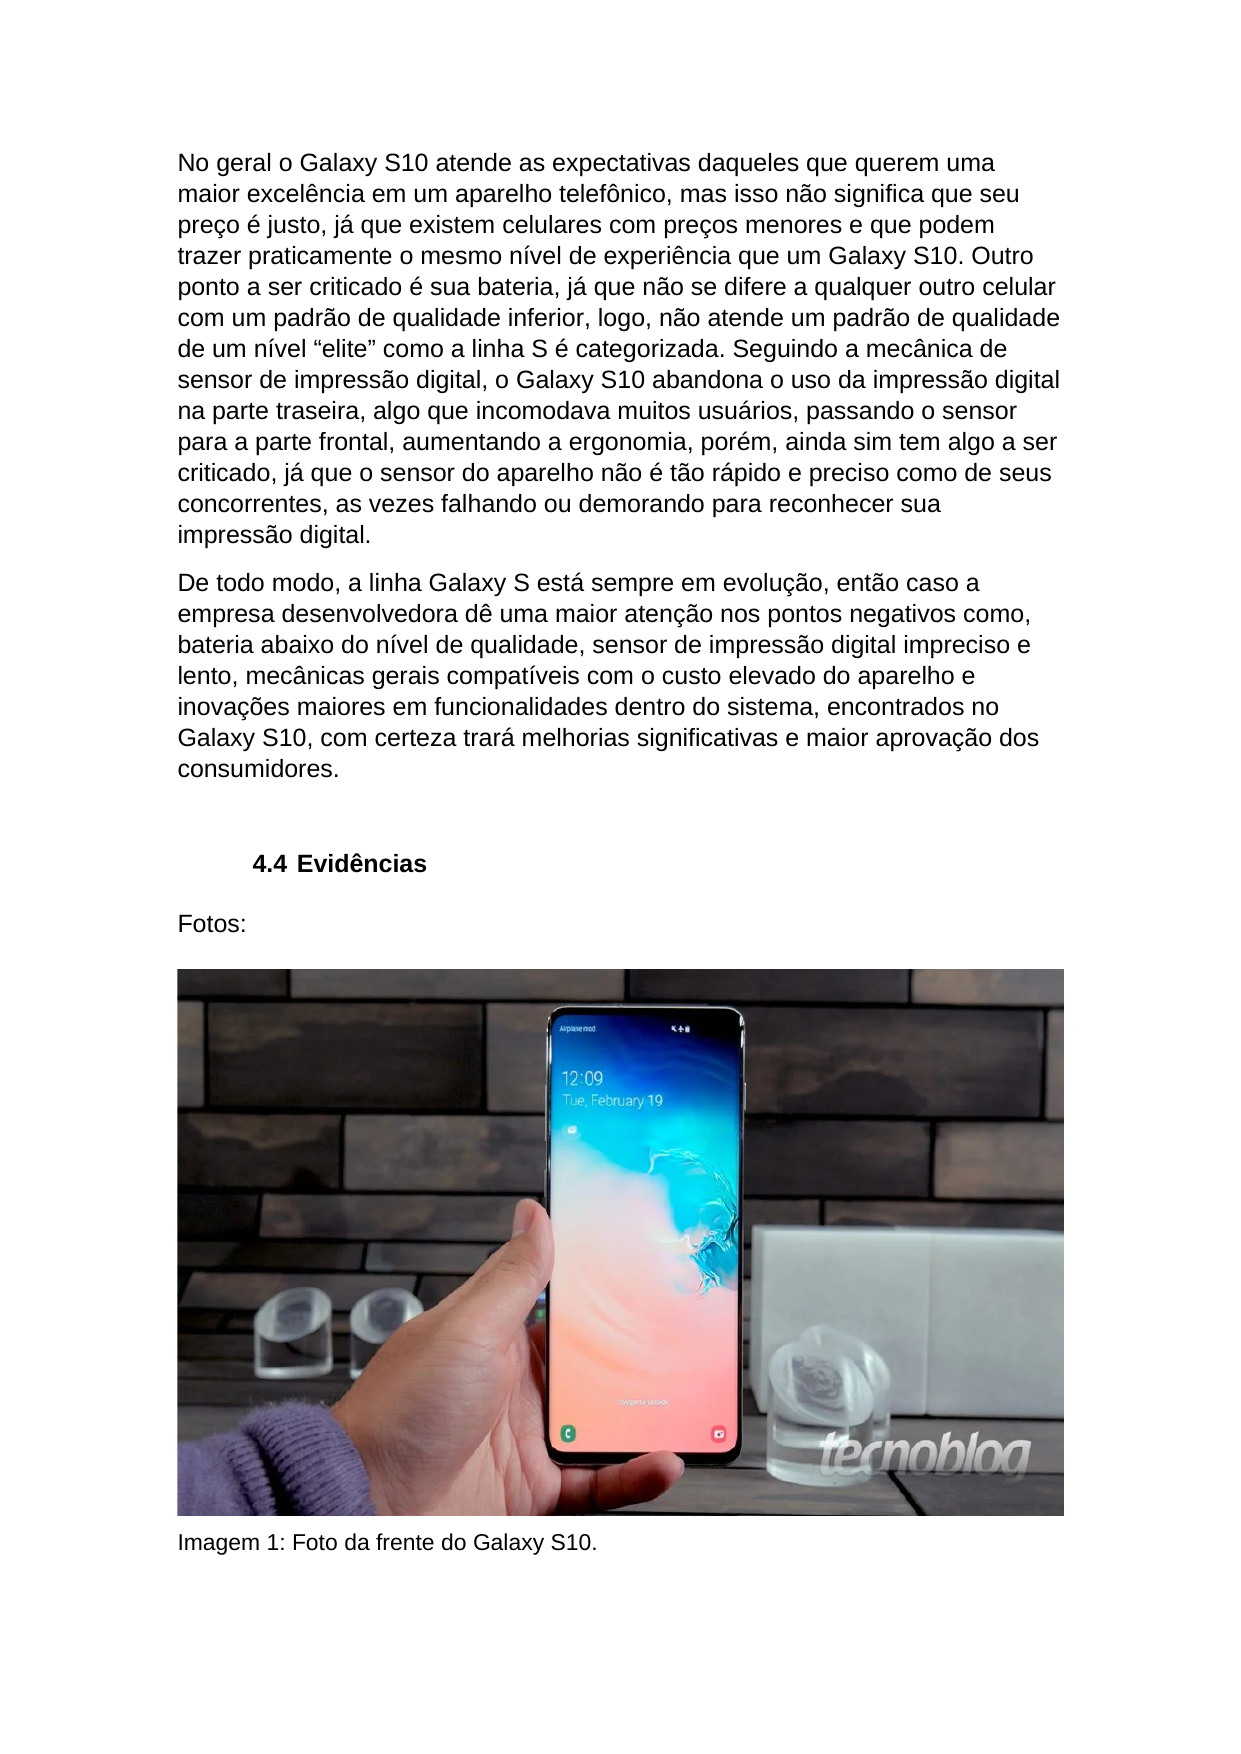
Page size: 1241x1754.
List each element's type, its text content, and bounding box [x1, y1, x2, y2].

picture [177, 969, 1064, 1516]
text Imagem 1: Foto da frente do Galaxy S10. [177, 1516, 1063, 1555]
text No geral o Galaxy S10 atende as expectativas daqueles que querem uma maior excelência em um aparelho telefônico, mas isso não significa que seu preço é justo, já que existem celulares com preços menores e que podem trazer praticamente o mesmo nível de experiência que um Galaxy S10. Outro ponto a ser criticado é sua bateria, já que não se difere a qualquer outro celular com um padrão de qualidade inferior, logo, não atende um padrão de qualidade de um nível “elite” como a linha S é categorizada. Seguindo a mecânica de sensor de impressão digital, o Galaxy S10 abandona o uso da impressão digital na parte traseira, algo que incomodava muitos usuários, passando o sensor para a parte frontal, aumentando a ergonomia, porém, ainda sim tem algo a ser criticado, já que o sensor do aparelho não é tão rápido e preciso como de seus concorrentes, as vezes falhando ou demorando para reconhecer sua impressão digital. [177, 148, 1063, 549]
subtitle Evidências [252, 849, 1063, 878]
text Fotos: [177, 909, 1063, 938]
text De todo modo, a linha Galaxy S está sempre em evolução, então caso a empresa desenvolvedora dê uma maior atenção nos pontos negativos como, bateria abaixo do nível de qualidade, sensor de impressão digital impreciso e lento, mecânicas gerais compatíveis com o custo elevado do aparelho e inovações maiores em funcionalidades dentro do sistema, encontrados no Galaxy S10, com certeza trará melhorias significativas e maior aprovação dos consumidores. [177, 568, 1063, 783]
